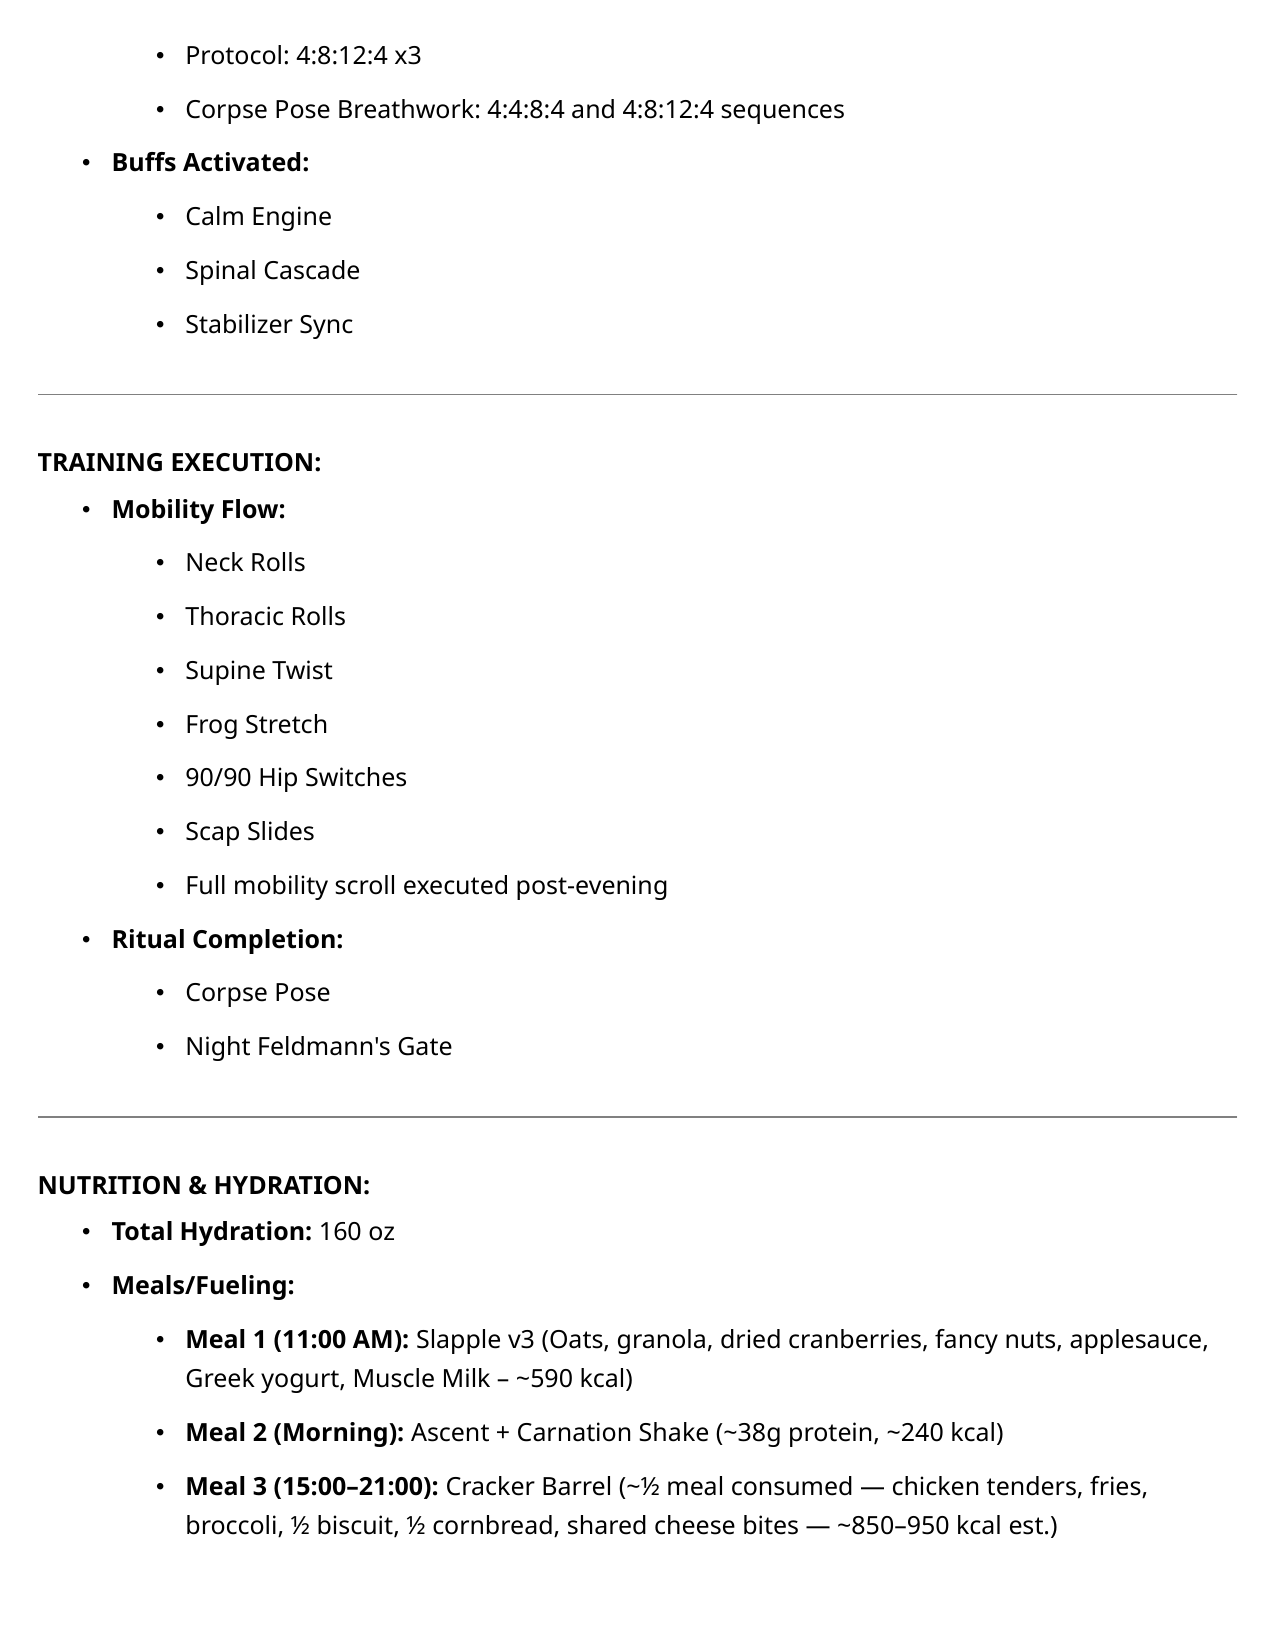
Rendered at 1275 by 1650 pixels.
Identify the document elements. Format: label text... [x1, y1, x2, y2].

list Meal 1 (11:00 AM): Slapple v3 (Oats, granola, dried cranberries, fancy nuts, applesauce, Greek yogurt, Muscle Milk – ~590 kcal) [156, 1321, 1237, 1395]
list Thoracic Rolls [156, 599, 1237, 633]
list Spinal Cascade [156, 252, 1237, 287]
list Meal 3 (15:00–21:00): Cracker Barrel (~½ meal consumed — chicken tenders, fries, broccoli, ½ biscuit, ½ cornbread, shared cheese bites — ~850–950 kcal est.) [156, 1468, 1237, 1541]
list 90/90 Hip Switches [156, 760, 1237, 794]
list Protocol: 4:8:12:4 x3 [156, 37, 1237, 72]
list Frog Stretch [156, 706, 1237, 740]
list Mobility Flow: [82, 491, 1237, 525]
list Night Feldmann's Gate [156, 1029, 1237, 1063]
list Corpse Pose [156, 975, 1237, 1009]
list Stabilizer Sync [156, 306, 1237, 340]
list Supine Twist [156, 653, 1237, 687]
list Corpse Pose Breathwork: 4:4:8:4 and 4:8:12:4 sequences [156, 91, 1237, 125]
list Total Hydration: 160 oz [82, 1214, 1237, 1248]
list Buffs Activated: [82, 145, 1237, 179]
list Neck Rolls [156, 545, 1237, 579]
list Ritual Completion: [82, 921, 1237, 955]
subtitle TRAINING EXECUTION: [37, 445, 1237, 479]
list Full mobility scroll executed post-evening [156, 868, 1237, 902]
subtitle NUTRITION & HYDRATION: [37, 1167, 1237, 1201]
list Meals/Fueling: [82, 1268, 1237, 1302]
list Calm Engine [156, 199, 1237, 233]
list Meal 2 (Morning): Ascent + Carnation Shake (~38g protein, ~240 kcal) [156, 1414, 1237, 1448]
list Scap Slides [156, 814, 1237, 848]
